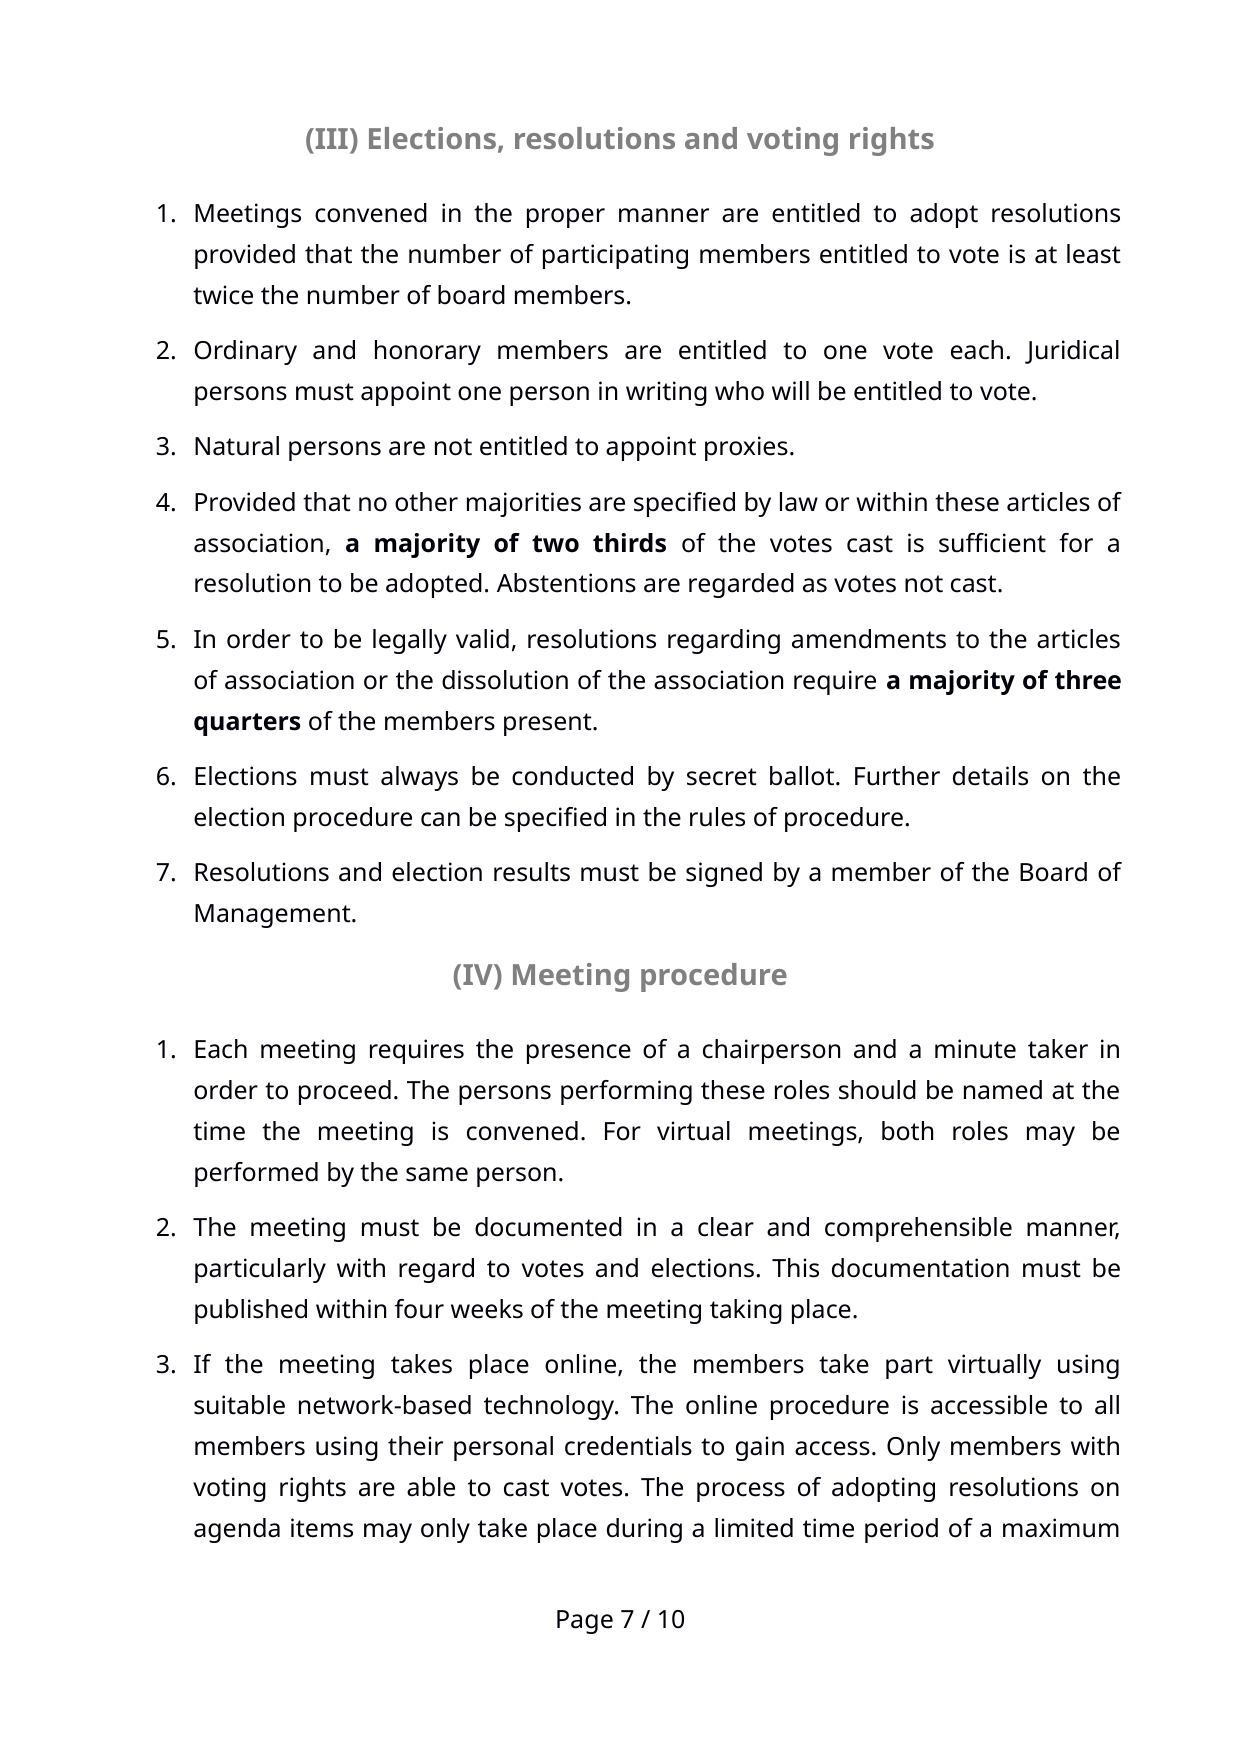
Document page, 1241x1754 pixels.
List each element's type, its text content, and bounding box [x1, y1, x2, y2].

list In order to be legally valid, resolutions regarding amendments to the articles of association or the dissolution of the association require a majority of three quarters of the members present. [156, 621, 1122, 737]
list If the meeting takes place online, the members take part virtually using suitable network-based technology. The online procedure is accessible to all members using their personal credentials to gain access. Only members with voting rights are able to cast votes. The process of adopting resolutions on agenda items may only take place during a limited time period of a maximum [156, 1347, 1122, 1544]
list Elections must always be conducted by secret ballot. Further details on the election procedure can be specified in the rules of procedure. [156, 758, 1122, 833]
list Provided that no other majorities are specified by law or within these articles of association, a majority of two thirds of the votes cast is sufficient for a resolution to be adopted. Abstentions are regarded as votes not cast. [156, 484, 1122, 600]
subtitle (IV) Meeting procedure [118, 954, 1122, 994]
subtitle (III) Elections, resolutions and voting rights [118, 118, 1122, 158]
list Each meeting requires the presence of a chairperson and a minute taker in order to proceed. The persons performing these roles should be named at the time the meeting is convened. For virtual meetings, both roles may be performed by the same person. [156, 1032, 1122, 1188]
list The meeting must be documented in a clear and comprehensible manner, particularly with regard to votes and elections. This documentation must be published within four weeks of the meeting taking place. [156, 1210, 1122, 1326]
list Meetings convened in the proper manner are entitled to adopt resolutions provided that the number of participating members entitled to vote is at least twice the number of board members. [156, 196, 1122, 311]
list Ordinary and honorary members are entitled to one vote each. Juridical persons must appoint one person in writing who will be entitled to vote. [156, 333, 1122, 408]
list Resolutions and election results must be signed by a member of the Board of Management. [156, 855, 1122, 930]
list Natural persons are not entitled to appoint proxies. [156, 429, 1122, 463]
